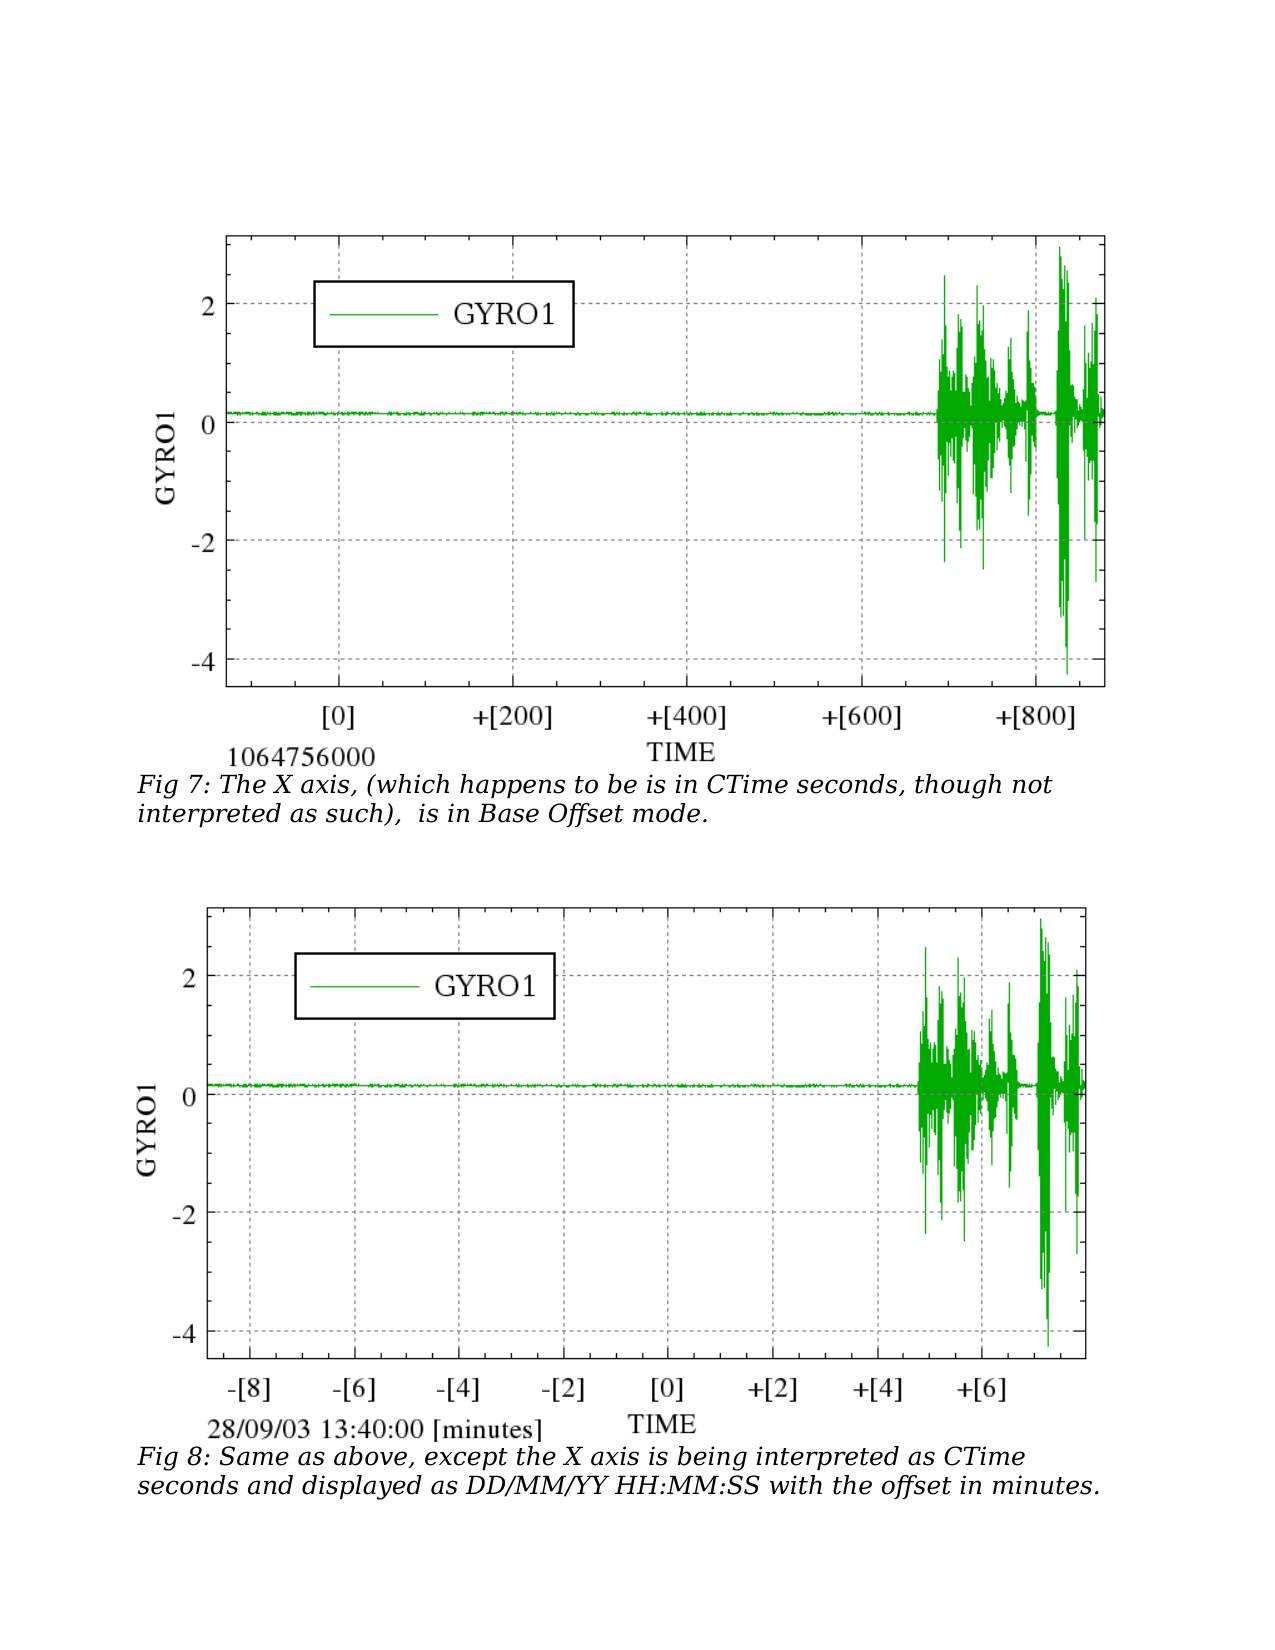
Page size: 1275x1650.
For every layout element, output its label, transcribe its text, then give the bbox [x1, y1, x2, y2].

text Fig 7: The X axis, (which happens to be is in CTime seconds, though not interpreted as such), is in Base Offset mode. [137, 770, 1137, 828]
picture [118, 861, 1119, 1442]
picture [137, 189, 1138, 770]
text Fig 8: Same as above, except the X axis is being interpreted as CTime seconds and displayed as DD/MM/YY HH:MM:SS with the offset in minutes. [137, 898, 1137, 1500]
